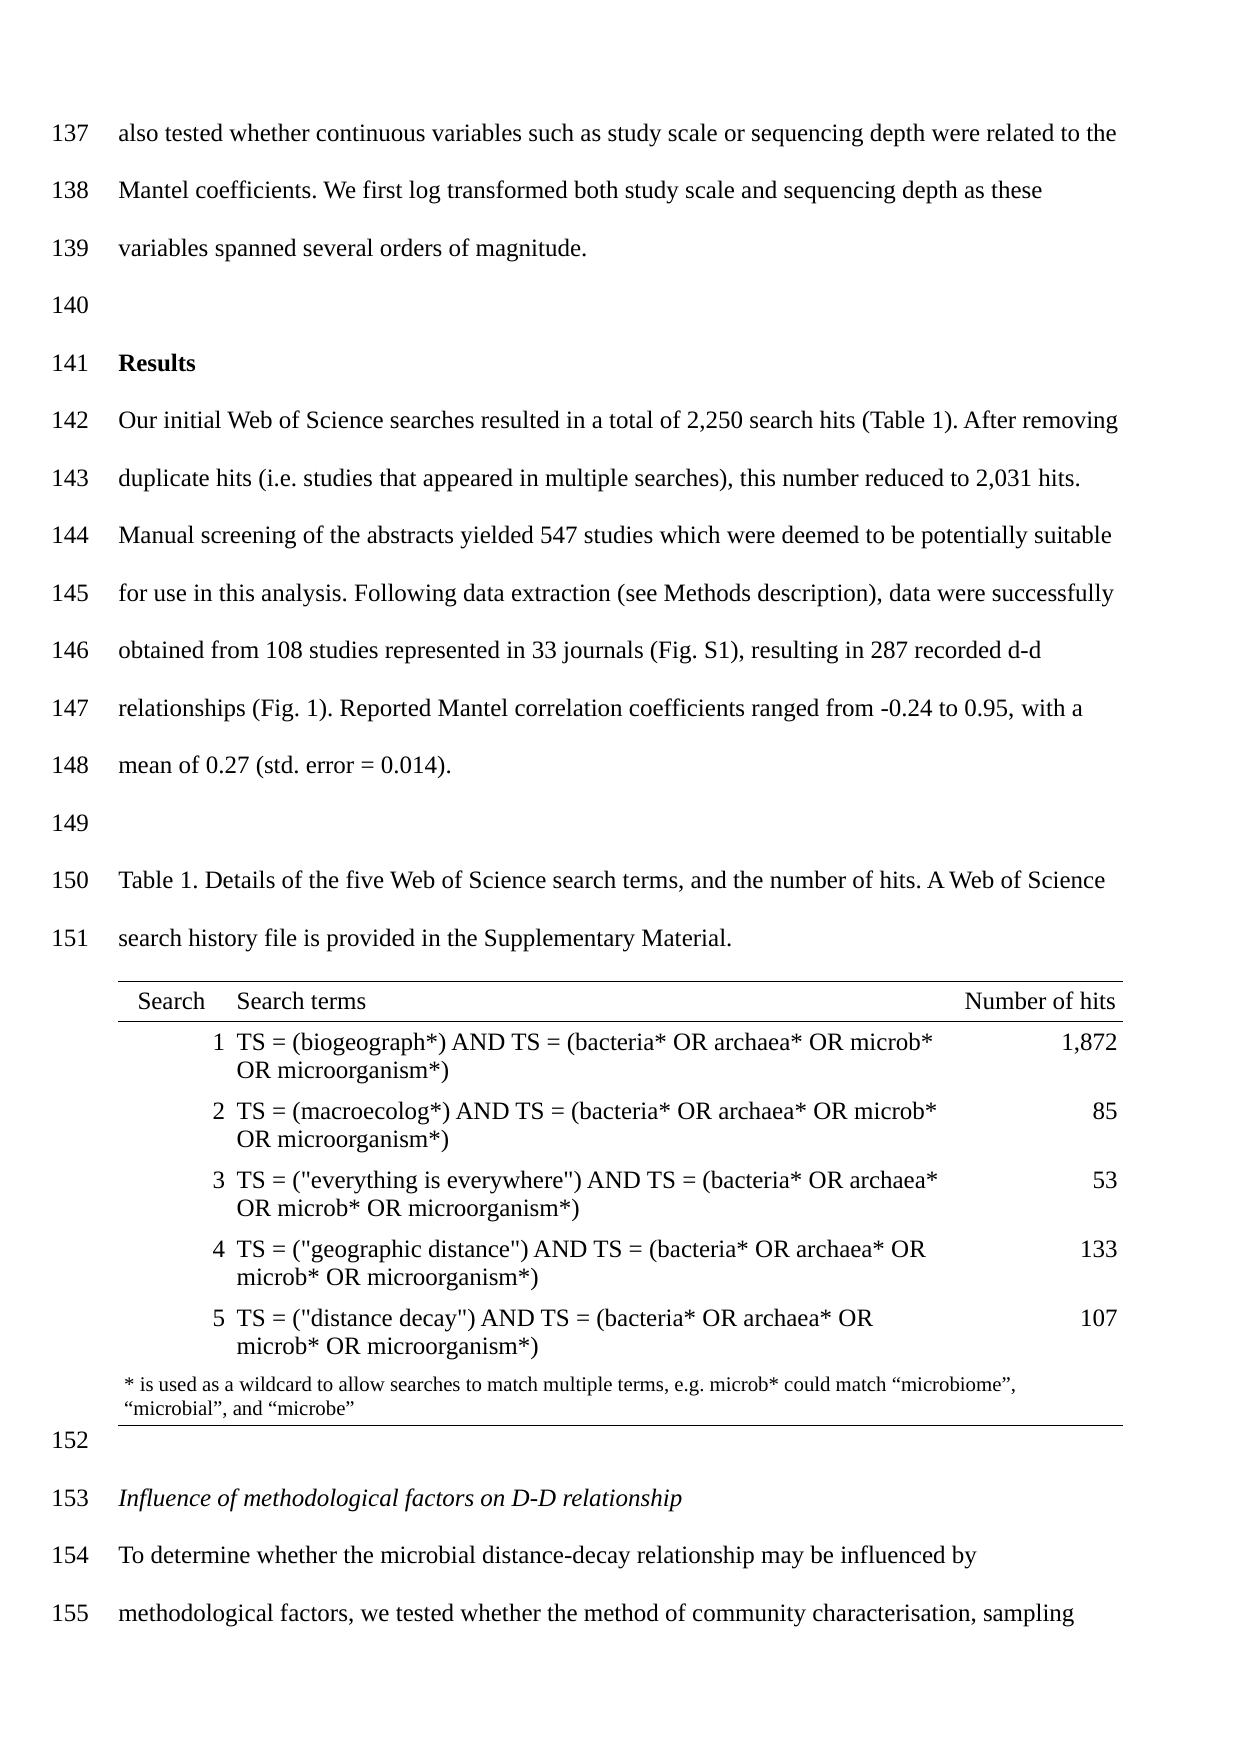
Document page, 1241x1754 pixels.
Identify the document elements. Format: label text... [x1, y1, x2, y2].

table_cell 2 [118, 1090, 231, 1159]
table_cell 107 [957, 1297, 1123, 1366]
table_cell 5 [118, 1297, 231, 1366]
text also tested whether continuous variables such as study scale or sequencing depth were related to the Mantel coefficients. We first log transformed both study scale and sequencing depth as these variables spanned several orders of magnitude. [118, 118, 1122, 262]
text Results [118, 348, 1122, 377]
table_cell TS = ("everything is everywhere") AND TS = (bacteria* OR archaea* OR microb* OR microorganism*) [231, 1159, 957, 1228]
table_cell TS = (macroecolog*) AND TS = (bacteria* OR archaea* OR microb* OR microorganism*) [231, 1090, 957, 1159]
text Table 1. Details of the five Web of Science search terms, and the number of hits. A Web of Science search history file is provided in the Supplementary Material. [118, 866, 1122, 952]
text Influence of methodological factors on D-D relationship [118, 1483, 1122, 1512]
table_header Search terms [231, 982, 957, 1021]
table_cell 1,872 [957, 1022, 1123, 1090]
table_cell TS = (biogeograph*) AND TS = (bacteria* OR archaea* OR microb* OR microorganism*) [231, 1022, 957, 1090]
table_cell TS = ("geographic distance") AND TS = (bacteria* OR archaea* OR microb* OR microorganism*) [231, 1228, 957, 1297]
text To determine whether the microbial distance-decay relationship may be influenced by methodological factors, we tested whether the method of community characterisation, sampling [118, 1541, 1122, 1627]
text Our initial Web of Science searches resulted in a total of 2,250 search hits (Table 1). After removing duplicate hits (i.e. studies that appeared in multiple searches), this number reduced to 2,031 hits. Manual screening of the abstracts yielded 547 studies which were deemed to be potentially suitable for use in this analysis. Following data extraction (see Methods description), data were successfully obtained from 108 studies represented in 33 journals (Fig. S1), resulting in 287 recorded d-d relationships (Fig. 1). Reported Mantel correlation coefficients ranged from -0.24 to 0.95, with a mean of 0.27 (std. error = 0.014). [118, 406, 1122, 779]
table_cell 85 [957, 1090, 1123, 1159]
table_cell TS = ("distance decay") AND TS = (bacteria* OR archaea* OR microb* OR microorganism*) [231, 1297, 957, 1366]
table_cell * is used as a wildcard to allow searches to match multiple terms, e.g. microb* could match “microbiome”, “microbial”, and “microbe” [118, 1366, 1123, 1425]
table_header Search [118, 982, 231, 1021]
table_cell 4 [118, 1228, 231, 1297]
table_cell 53 [957, 1159, 1123, 1228]
table_cell 1 [118, 1022, 231, 1090]
table_cell 133 [957, 1228, 1123, 1297]
table_header Number of hits [957, 982, 1123, 1021]
table_cell 3 [118, 1159, 231, 1228]
